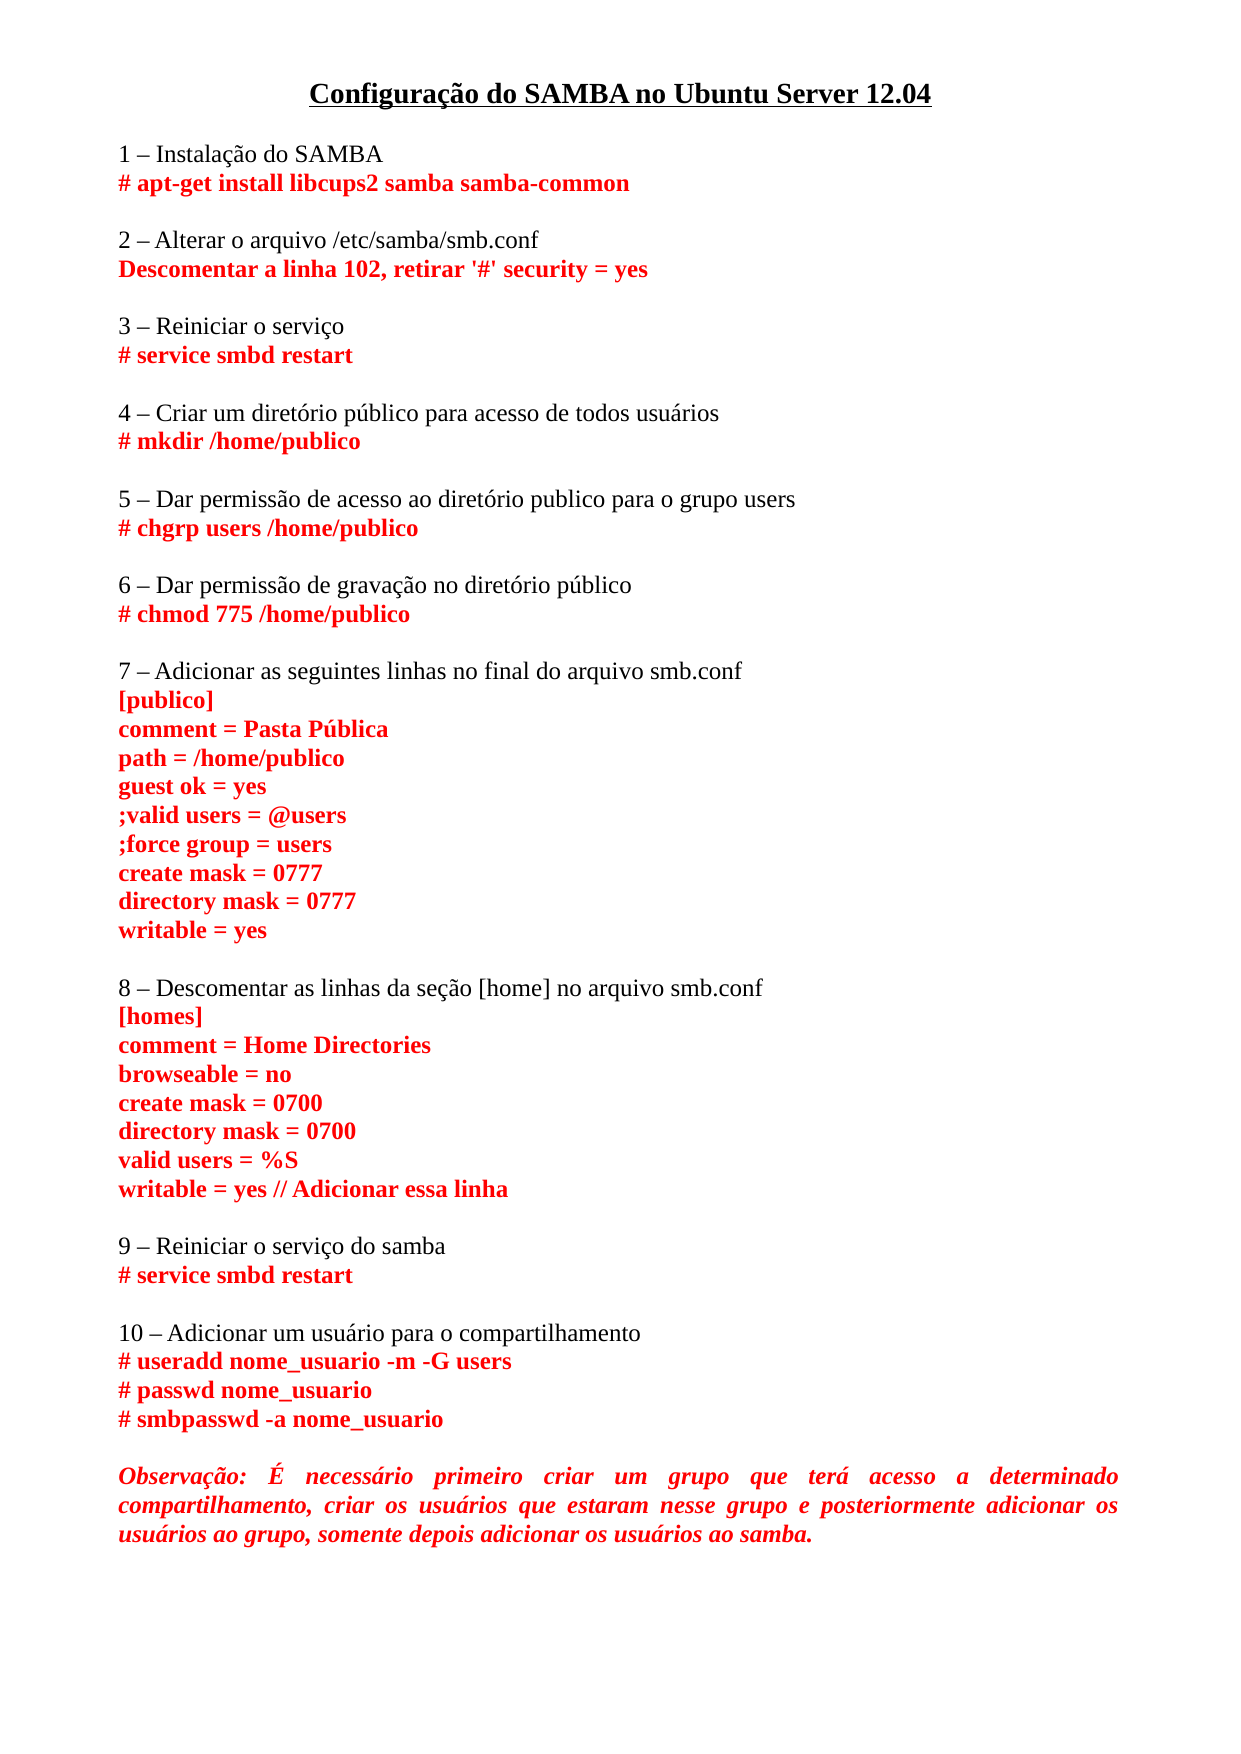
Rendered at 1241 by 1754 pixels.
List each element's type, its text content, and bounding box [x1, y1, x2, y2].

text valid users = %S [118, 1145, 1122, 1174]
text Configuração do SAMBA no Ubuntu Server 12.04 [118, 77, 1122, 110]
text 9 – Reiniciar o serviço do samba [118, 1231, 1122, 1260]
text create mask = 0777 [118, 858, 1122, 886]
text ;valid users = @users [118, 800, 1122, 829]
text writable = yes // Adicionar essa linha [118, 1174, 1122, 1203]
text [publico] [118, 685, 1122, 714]
text writable = yes [118, 915, 1122, 944]
text 5 – Dar permissão de acesso ao diretório publico para o grupo users [118, 484, 1122, 513]
text 8 – Descomentar as linhas da seção [home] no arquivo smb.conf [118, 973, 1122, 1001]
text create mask = 0700 [118, 1088, 1122, 1116]
text comment = Pasta Pública [118, 714, 1122, 743]
text directory mask = 0700 [118, 1116, 1122, 1145]
text comment = Home Directories [118, 1030, 1122, 1059]
text # apt-get install libcups2 samba samba-common [118, 168, 1122, 196]
text # chmod 775 /home/publico [118, 599, 1122, 628]
text 3 – Reiniciar o serviço [118, 311, 1122, 340]
text path = /home/publico [118, 743, 1122, 771]
text # service smbd restart [118, 340, 1122, 369]
text browseable = no [118, 1059, 1122, 1088]
text directory mask = 0777 [118, 886, 1122, 915]
text 4 – Criar um diretório público para acesso de todos usuários [118, 398, 1122, 426]
text 1 – Instalação do SAMBA [118, 139, 1122, 168]
text # passwd nome_usuario [118, 1375, 1122, 1404]
text 10 – Adicionar um usuário para o compartilhamento [118, 1318, 1122, 1346]
text # useradd nome_usuario -m -G users [118, 1346, 1122, 1375]
text Observação: É necessário primeiro criar um grupo que terá acesso a determinado compartilhamento, criar os usuários que estaram nesse grupo e posteriormente adicionar os usuários ao grupo, somente depois adicionar os usuários ao samba. [118, 1461, 1122, 1548]
text ;force group = users [118, 829, 1122, 858]
text # chgrp users /home/publico [118, 513, 1122, 541]
text [homes] [118, 1001, 1122, 1030]
text 2 – Alterar o arquivo /etc/samba/smb.conf [118, 225, 1122, 254]
text guest ok = yes [118, 771, 1122, 800]
text # service smbd restart [118, 1260, 1122, 1289]
text Descomentar a linha 102, retirar '#' security = yes [118, 254, 1122, 283]
text 6 – Dar permissão de gravação no diretório público [118, 570, 1122, 599]
text # smbpasswd -a nome_usuario [118, 1404, 1122, 1433]
text 7 – Adicionar as seguintes linhas no final do arquivo smb.conf [118, 656, 1122, 685]
text # mkdir /home/publico [118, 426, 1122, 455]
